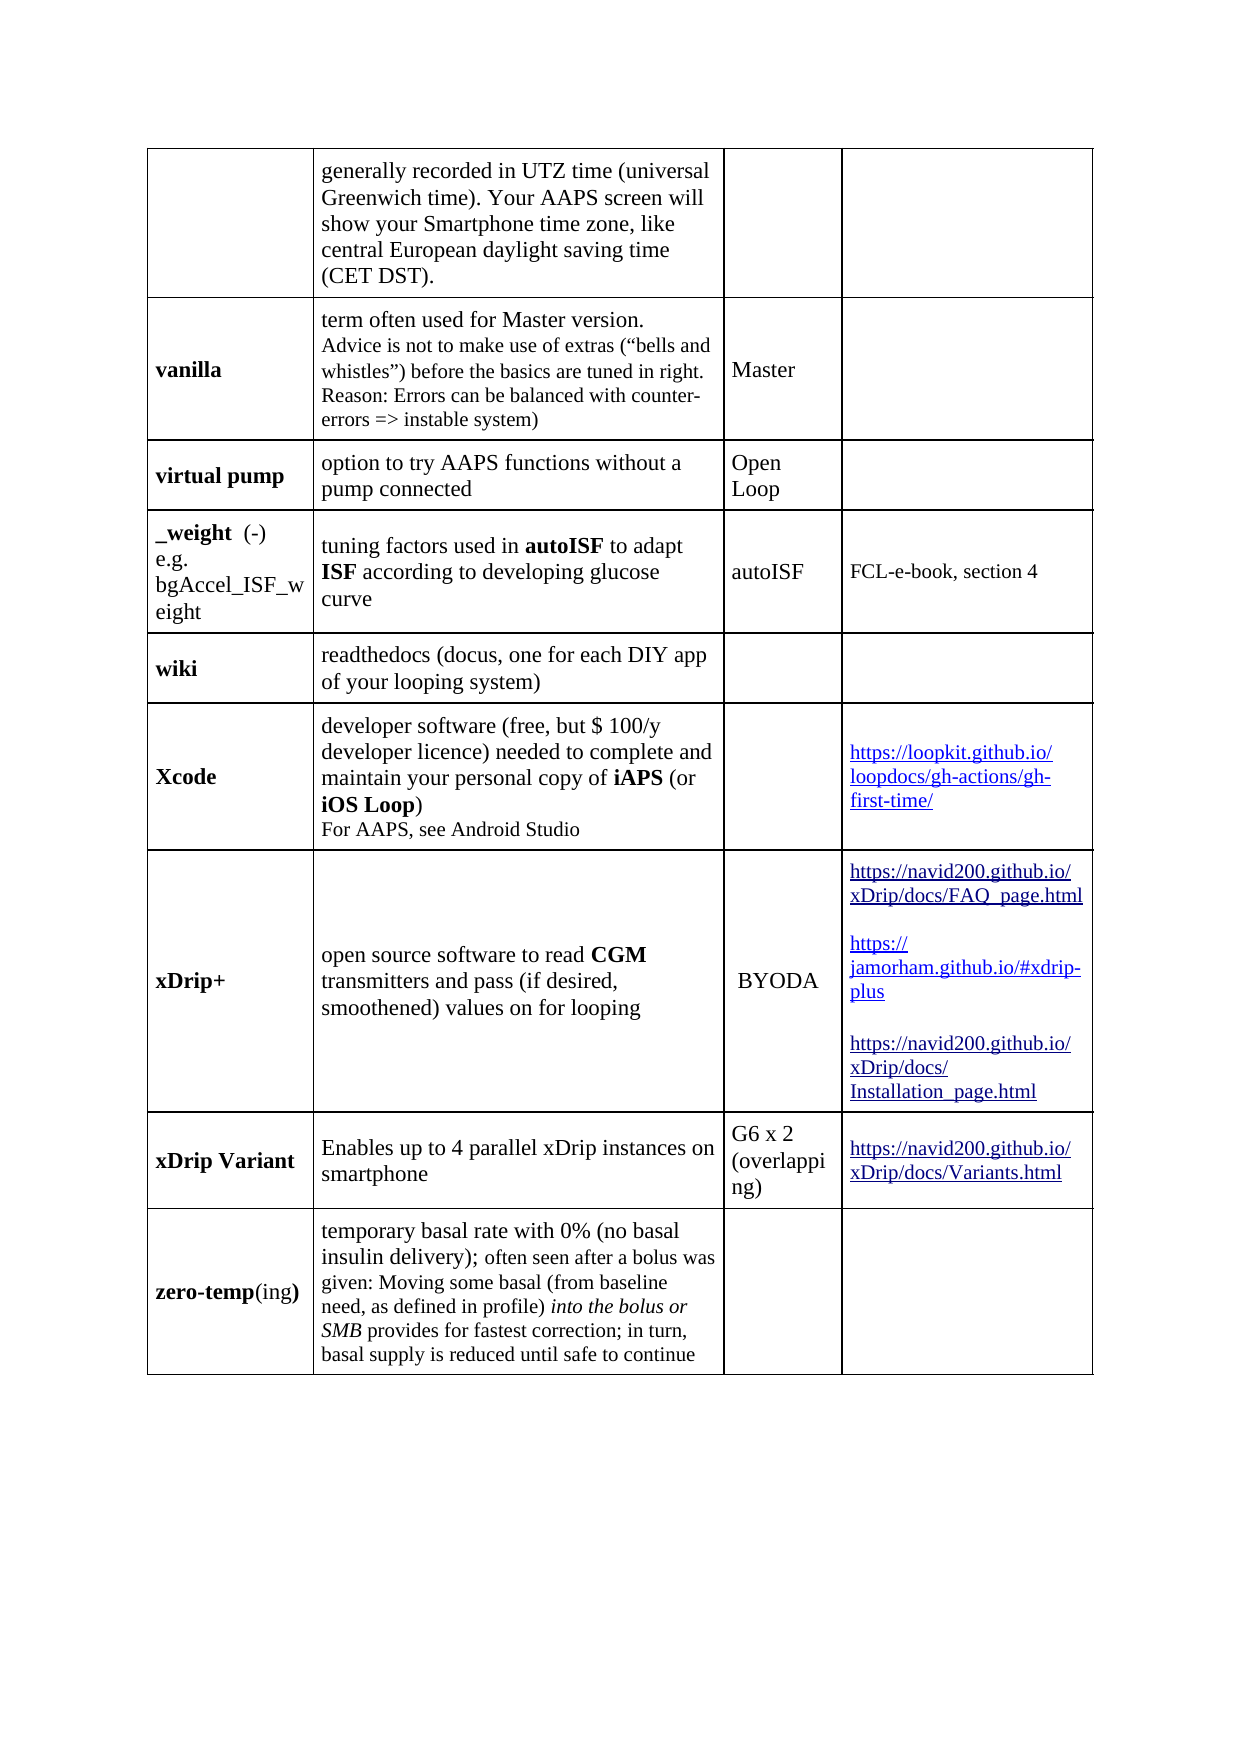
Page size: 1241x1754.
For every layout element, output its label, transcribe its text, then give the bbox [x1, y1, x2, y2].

table_cell https://navid200.github.io/xDrip/docs/Variants.html [843, 1113, 1092, 1207]
table_cell FCL-e-book, section 4 [843, 511, 1092, 632]
table_cell option to try AAPS functions without a pump connected [314, 441, 723, 509]
table_cell term often used for Master version. Advice is not to make use of extras (“bells and whistles”) before the basics are tuned in right. Reason: Errors can be balanced with counter-errors => instable system) [314, 298, 723, 439]
table_cell [725, 1209, 841, 1374]
table_cell readthedocs (docus, one for each DIY app of your looping system) [314, 634, 723, 702]
table_cell zero-temp(ing) [148, 1209, 313, 1374]
table_cell Enables up to 4 parallel xDrip instances on smartphone [314, 1113, 723, 1207]
table_cell [843, 1209, 1092, 1374]
table_cell _weight (-) e.g. bgAccel_ISF_weight [148, 511, 313, 632]
table_cell https://loopkit.github.io/loopdocs/gh-actions/gh-first-time/ [843, 704, 1092, 849]
table_cell [843, 634, 1092, 702]
table_cell autoISF [725, 511, 841, 632]
table_cell tuning factors used in autoISF to adapt ISF according to developing glucose curve [314, 511, 723, 632]
table_cell Xcode [148, 704, 313, 849]
table_cell https://navid200.github.io/xDrip/docs/FAQ_page.html https://jamorham.github.io/#xdrip-plus https://navid200.github.io/xDrip/docs/Installation_page.html [843, 851, 1092, 1111]
table_cell Open Loop [725, 441, 841, 509]
table_cell generally recorded in UTZ time (universal Greenwich time). Your AAPS screen will show your Smartphone time zone, like central European daylight saving time (CET DST). [314, 149, 723, 297]
table_cell Master [725, 298, 841, 439]
table_cell [725, 634, 841, 702]
table_cell wiki [148, 634, 313, 702]
table_cell vanilla [148, 298, 313, 439]
table_cell xDrip+ [148, 851, 313, 1111]
table_cell [843, 149, 1092, 297]
table_cell G6 x 2 (overlapping) [725, 1113, 841, 1207]
table_cell developer software (free, but $ 100/y developer licence) needed to complete and maintain your personal copy of iAPS (or iOS Loop) For AAPS, see Android Studio [314, 704, 723, 849]
table_cell [725, 149, 841, 297]
table_cell xDrip Variant [148, 1113, 313, 1207]
table_cell BYODA [725, 851, 841, 1111]
table_cell virtual pump [148, 441, 313, 509]
table_cell [843, 441, 1092, 509]
table_cell open source software to read CGM transmitters and pass (if desired, smoothened) values on for looping [314, 851, 723, 1111]
table_cell [148, 149, 313, 297]
table_cell temporary basal rate with 0% (no basal insulin delivery); often seen after a bolus was given: Moving some basal (from baseline need, as defined in profile) into the bolus or SMB provides for fastest correction; in turn, basal supply is reduced until safe to continue [314, 1209, 723, 1374]
table_cell [843, 298, 1092, 439]
table_cell [725, 704, 841, 849]
